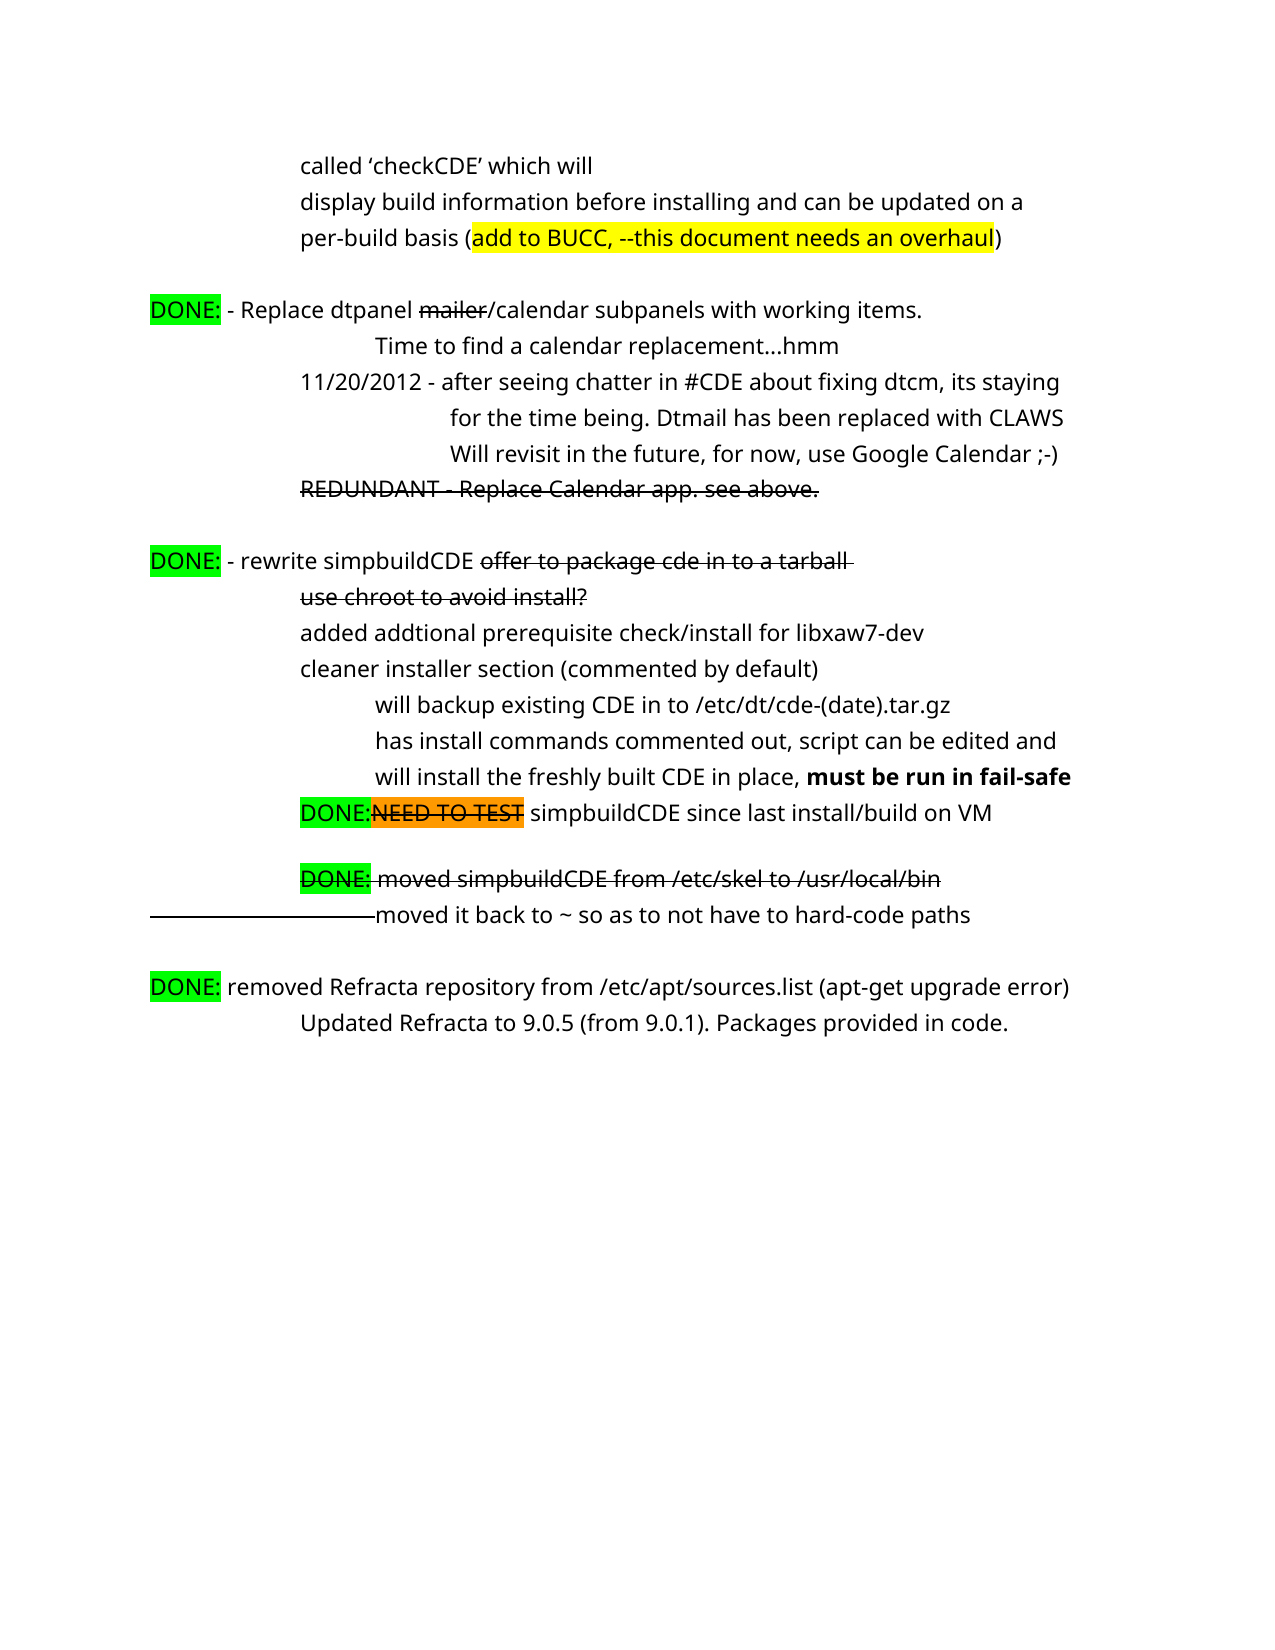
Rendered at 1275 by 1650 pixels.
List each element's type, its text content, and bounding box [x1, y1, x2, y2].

text REDUNDANT - Replace Calendar app. see above. [225, 473, 1125, 505]
text DONE:NEED TO TEST simpbuildCDE since last install/build on VM [225, 797, 1125, 828]
text use chroot to avoid install? [225, 581, 1125, 612]
text called ‘checkCDE’ which will [225, 150, 1125, 181]
text for the time being. Dtmail has been replaced with CLAWS [150, 402, 1125, 433]
text 11/20/2012 - after seeing chatter in #CDE about fixing dtcm, its staying [150, 366, 1125, 397]
text DONE: - rewrite simpbuildCDE offer to package cde in to a tarball [150, 545, 1125, 577]
text per-build basis (add to BUCC, --this document needs an overhaul) [150, 222, 1125, 253]
text DONE: moved simpbuildCDE from /etc/skel to /usr/local/bin [150, 863, 1125, 894]
text DONE: - Replace dtpanel mailer/calendar subpanels with working items. [150, 294, 1125, 325]
text Time to find a calendar replacement...hmm [150, 330, 1125, 361]
text Updated Refracta to 9.0.5 (from 9.0.1). Packages provided in code. [150, 1007, 1125, 1038]
text will install the freshly built CDE in place, must be run in fail-safe [225, 761, 1125, 792]
text display build information before installing and can be updated on a [150, 186, 1125, 217]
text moved it back to ~ so as to not have to hard-code paths [150, 899, 1125, 930]
text cleaner installer section (commented by default) [225, 653, 1125, 684]
text has install commands commented out, script can be edited and [225, 725, 1125, 756]
text added addtional prerequisite check/install for libxaw7-dev [225, 617, 1125, 648]
text Will revisit in the future, for now, use Google Calendar ;-) [150, 437, 1125, 469]
text will backup existing CDE in to /etc/dt/cde-(date).tar.gz [225, 689, 1125, 720]
text DONE: removed Refracta repository from /etc/apt/sources.list (apt-get upgrade error) [150, 971, 1125, 1002]
